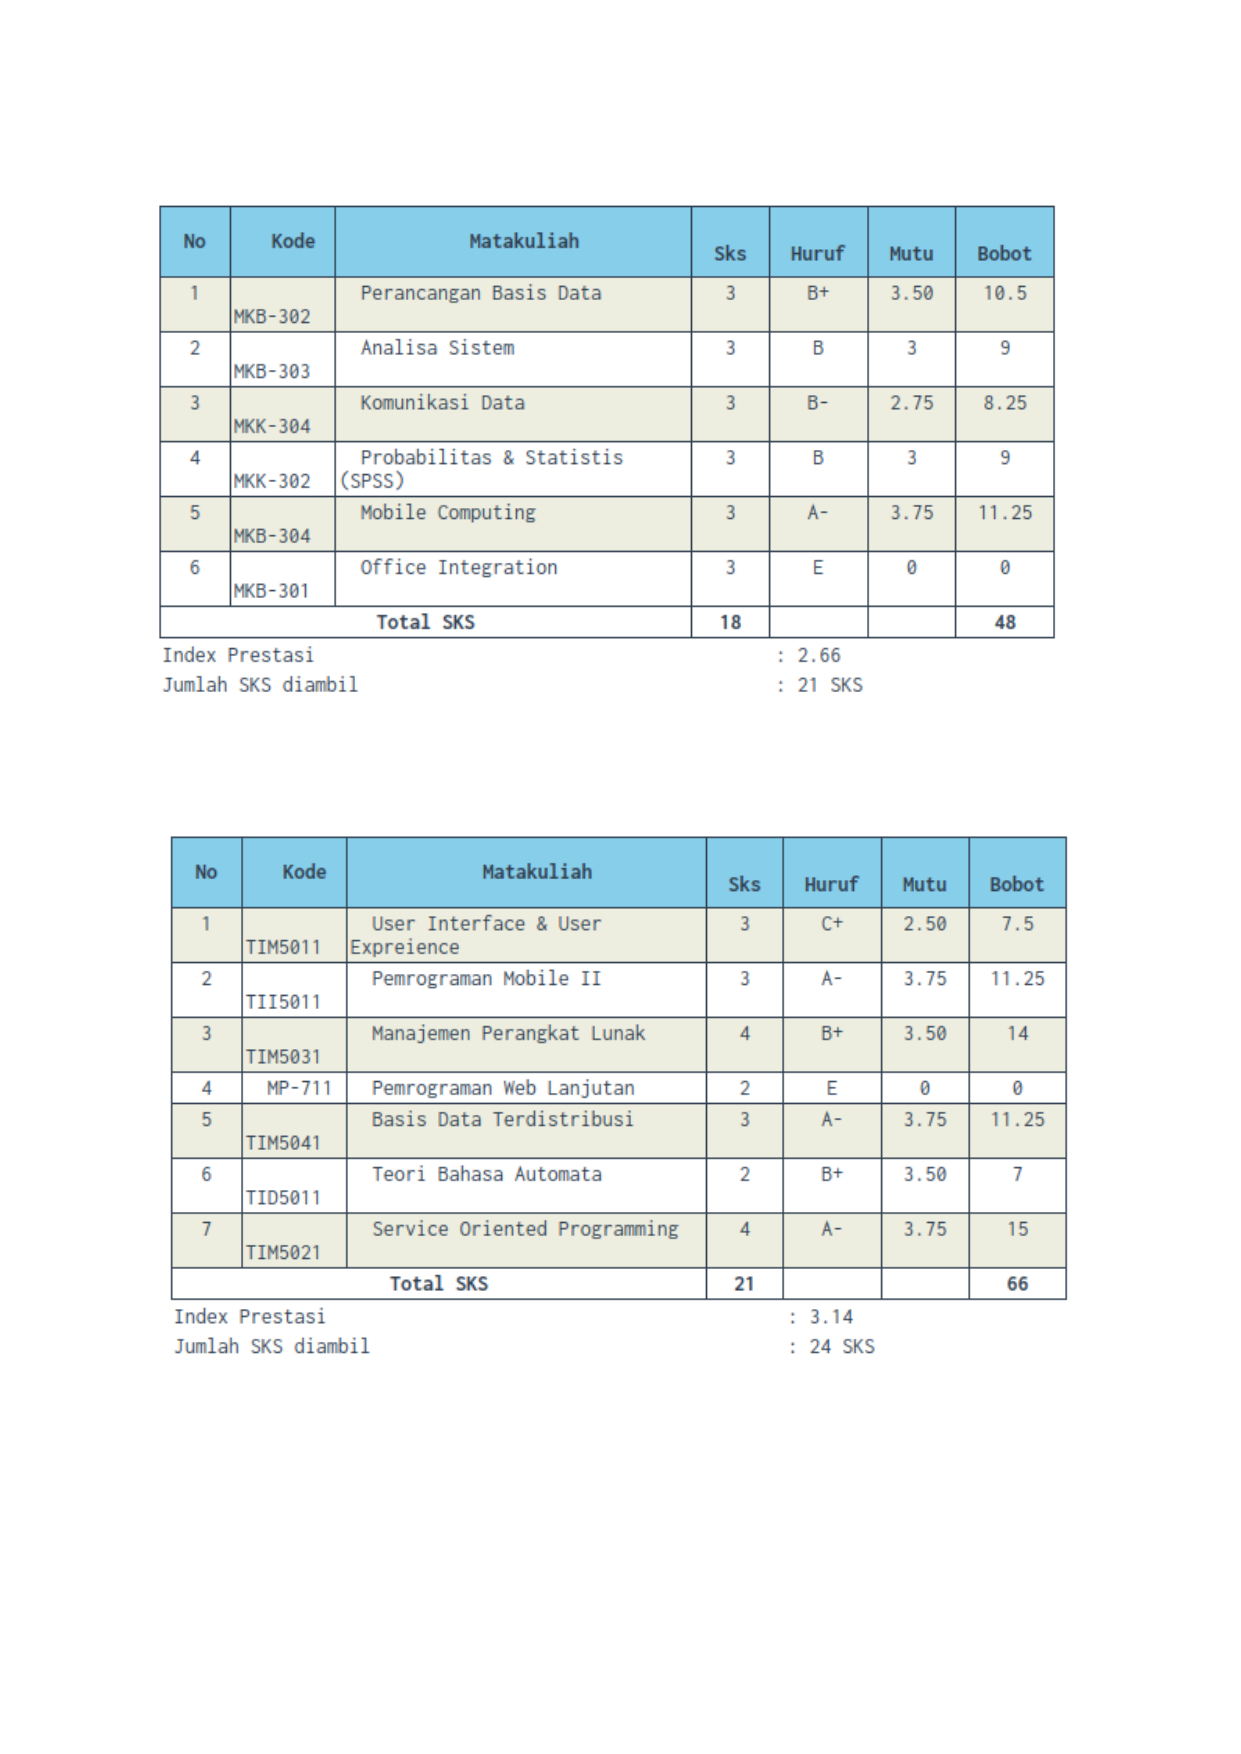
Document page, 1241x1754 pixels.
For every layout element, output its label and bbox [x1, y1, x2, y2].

picture [144, 185, 1077, 703]
picture [154, 818, 1086, 1366]
